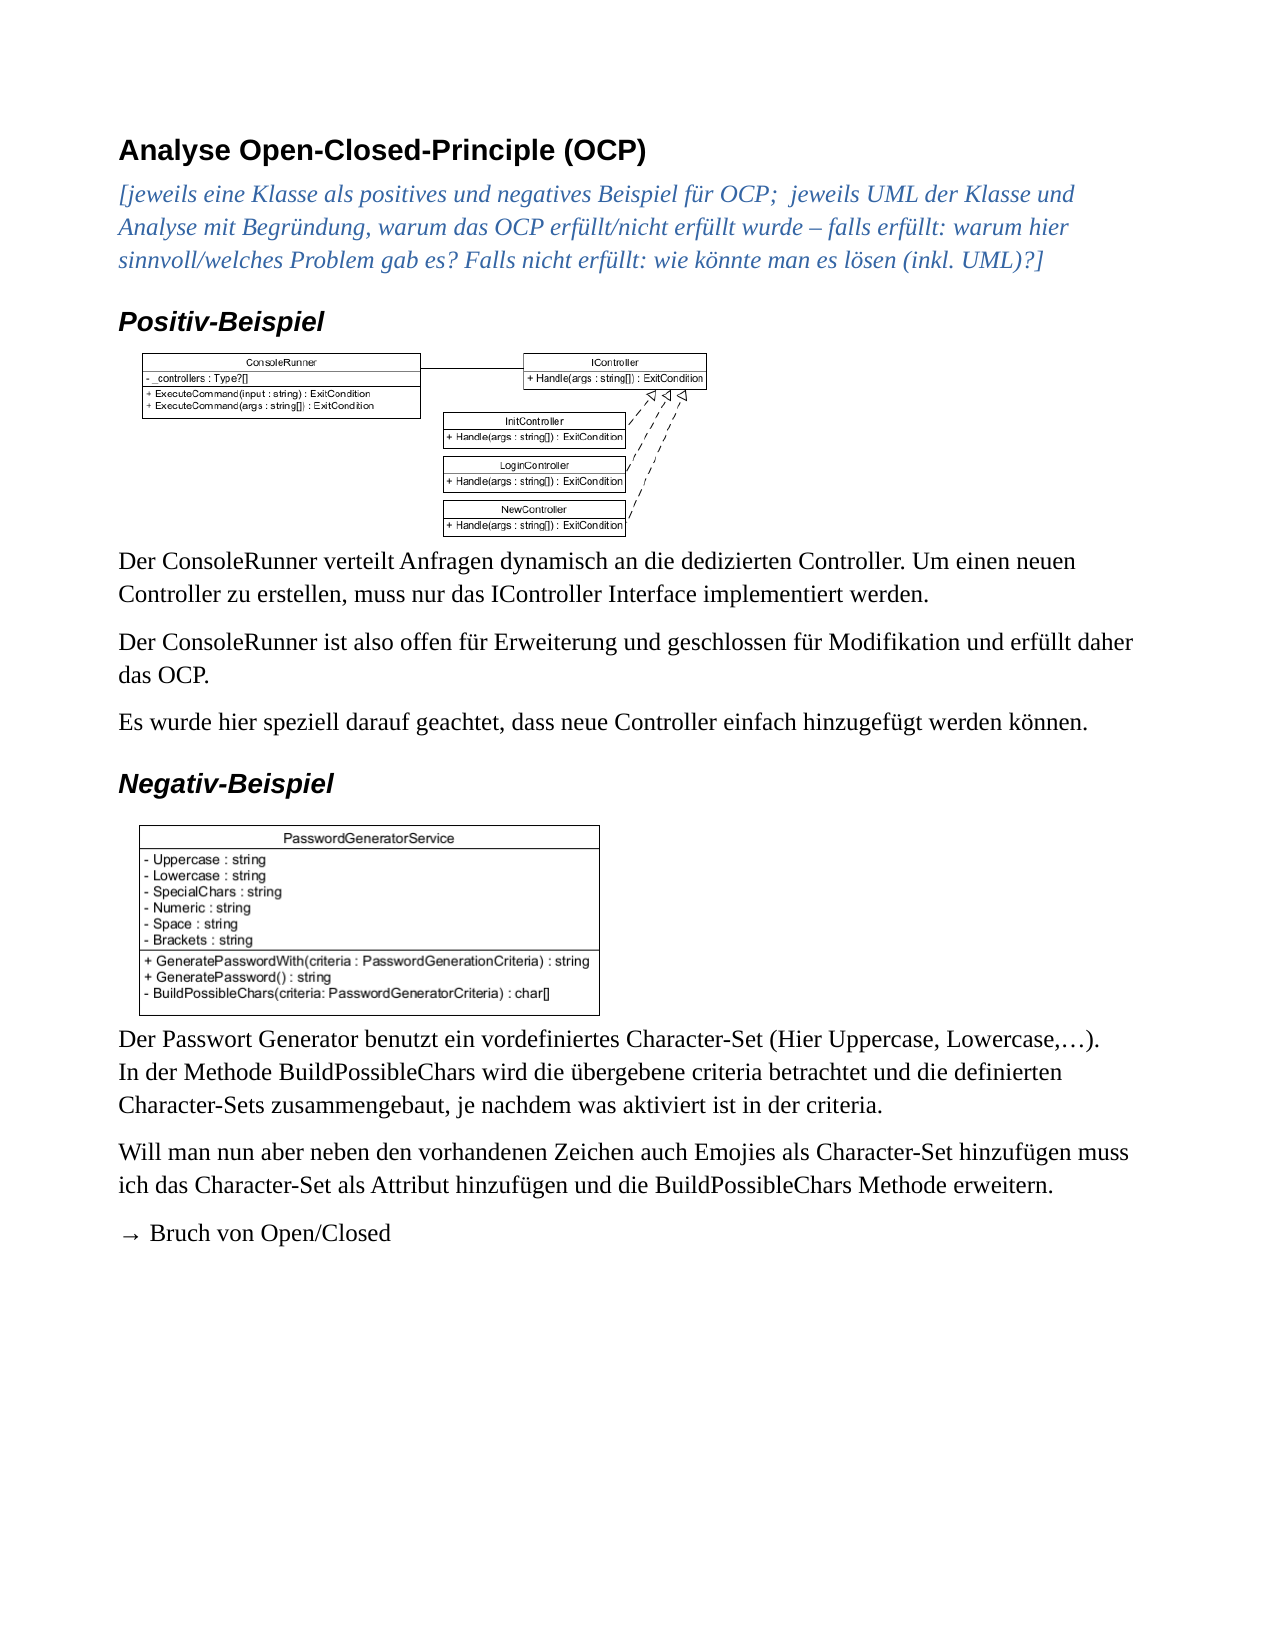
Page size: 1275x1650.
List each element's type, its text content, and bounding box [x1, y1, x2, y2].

text Will man nun aber neben den vorhandenen Zeichen auch Emojies als Character-Set hinzufügen muss ich das Character-Set als Attribut hinzufügen und die BuildPossibleChars Methode erweitern. [118, 1137, 1157, 1199]
text Es wurde hier speziell darauf geachtet, dass neue Controller einfach hinzugefügt werden können. [118, 707, 1157, 736]
subtitle Analyse Open-Closed-Principle (OCP) [118, 133, 1157, 166]
text → Bruch von Open/Closed [118, 1218, 1157, 1247]
picture [138, 349, 711, 542]
text Der ConsoleRunner verteilt Anfragen dynamisch an die dedizierten Controller. Um einen neuen Controller zu erstellen, muss nur das IController Interface implementiert werden. [118, 349, 1157, 608]
text [jeweils eine Klasse als positives und negatives Beispiel für OCP; jeweils UML der Klasse und Analyse mit Begründung, warum das OCP erfüllt/nicht erfüllt wurde – falls erfüllt: warum hier sinnvoll/welches Problem gab es? Falls nicht erfüllt: wie könnte man es lösen (inkl. UML)?] [118, 179, 1157, 274]
subtitle Positiv-Beispiel [118, 305, 1157, 337]
text Der Passwort Generator benutzt ein vordefiniertes Character-Set (Hier Uppercase, Lowercase,…). In der Methode BuildPossibleChars wird die übergebene criteria betrachtet und die definierten Character-Sets zusammengebaut, je nachdem was aktiviert ist in der criteria. [118, 812, 1157, 1118]
subtitle Negativ-Beispiel [118, 767, 1157, 799]
picture [136, 820, 603, 1020]
text Der ConsoleRunner ist also offen für Erweiterung und geschlossen für Modifikation und erfüllt daher das OCP. [118, 627, 1157, 688]
